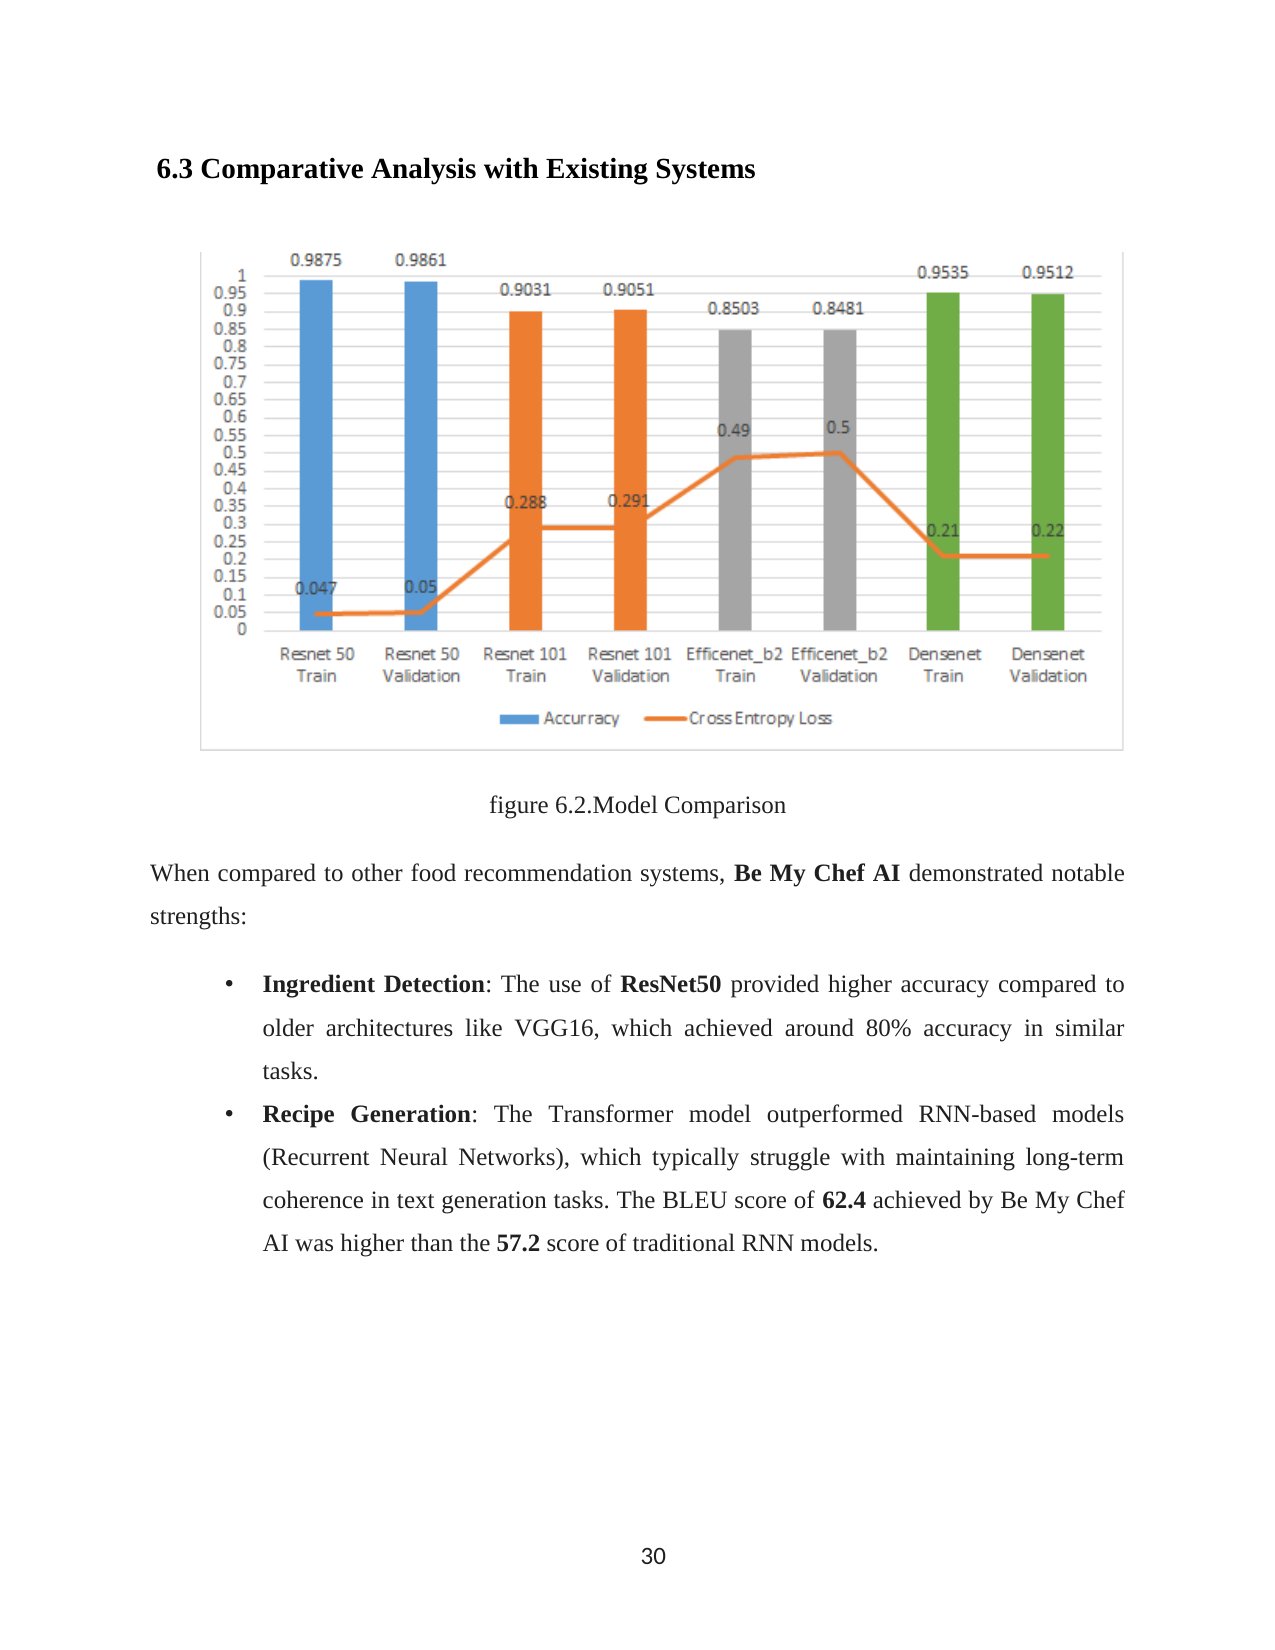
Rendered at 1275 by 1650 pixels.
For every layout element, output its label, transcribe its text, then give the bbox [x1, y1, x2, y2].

text figure 6.2.Model Comparison [150, 790, 1125, 819]
list Ingredient Detection: The use of ResNet50 provided higher accuracy compared to older architectures like VGG16, which achieved around 80% accuracy in similar tasks. [225, 969, 1125, 1084]
text When compared to other food recommendation systems, Be My Chef AI demonstrated notable strengths: [150, 858, 1125, 930]
list Recipe Generation: The Transformer model outperformed RNN-based models (Recurrent Neural Networks), which typically struggle with maintaining long-term coherence in text generation tasks. The BLEU score of 62.4 achieved by Be My Chef AI was higher than the 57.2 score of traditional RNN models. [225, 1099, 1125, 1257]
picture [200, 252, 1124, 751]
subtitle 6.3 Comparative Analysis with Existing Systems [156, 151, 1125, 184]
